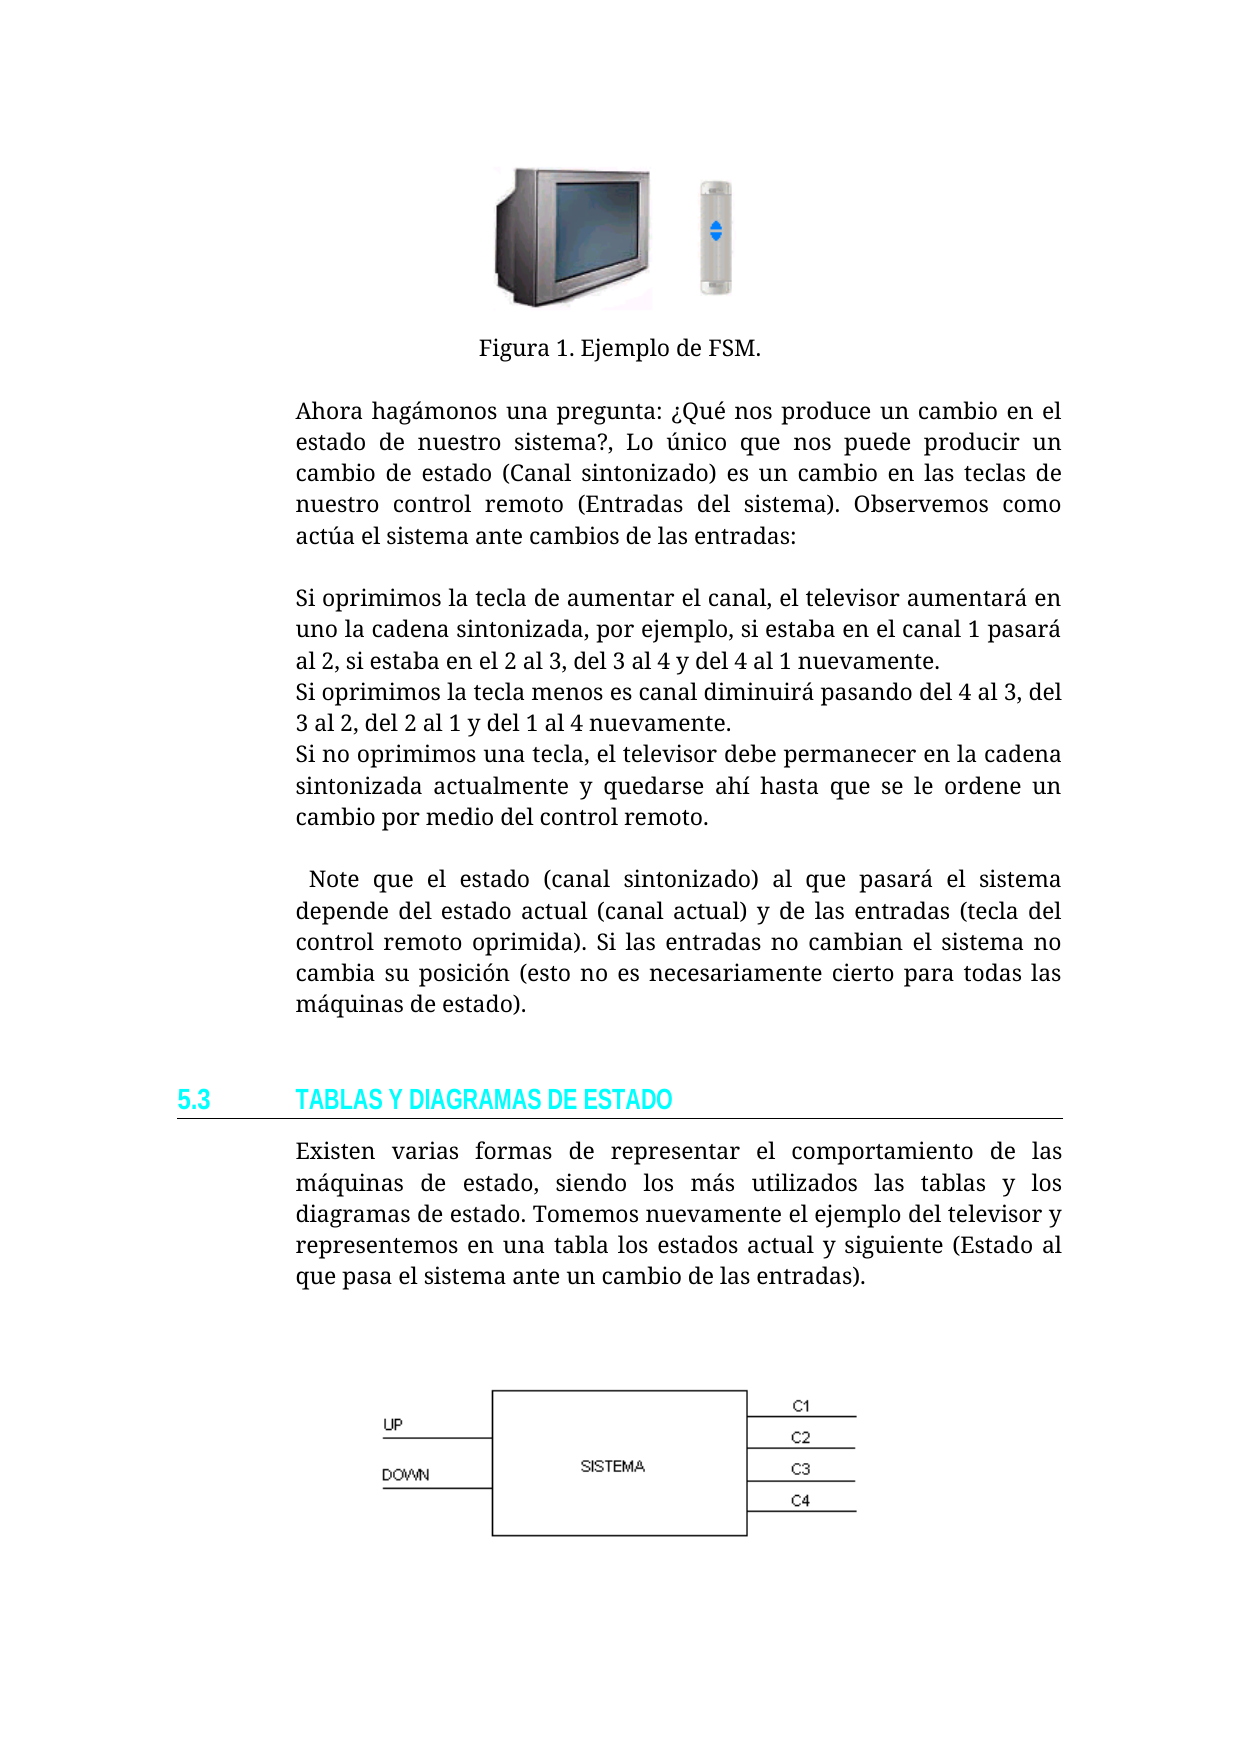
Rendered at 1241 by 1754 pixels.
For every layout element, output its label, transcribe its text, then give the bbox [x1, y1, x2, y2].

text Si oprimimos la tecla menos es canal diminuirá pasando del 4 al 3, del 3 al 2, del 2 al 1 y del 1 al 4 nuevamente. [295, 676, 1063, 738]
text Note que el estado (canal sintonizado) al que pasará el sistema depende del estado actual (canal actual) y de las entradas (tecla del control remoto oprimida). Si las entradas no cambian el sistema no cambia su posición (esto no es necesariamente cierto para todas las máquinas de estado). [295, 863, 1063, 1019]
text Existen varias formas de representar el comportamiento de las máquinas de estado, siendo los más utilizados las tablas y los diagramas de estado. Tomemos nuevamente el ejemplo del televisor y representemos en una tabla los estados actual y siguiente (Estado al que pasa el sistema ante un cambio de las entradas). [295, 1135, 1063, 1292]
text Figura 1. Ejemplo de FSM. [177, 332, 1063, 363]
subtitle TABLAS Y DIAGRAMAS DE ESTADO [177, 1082, 1063, 1118]
text Ahora hagámonos una pregunta: ¿Qué nos produce un cambio en el estado de nuestro sistema?, Lo único que nos puede producir un cambio de estado (Canal sintonizado) es un cambio en las teclas de nuestro control remoto (Entradas del sistema). Observemos como actúa el sistema ante cambios de las entradas: [295, 394, 1063, 551]
text Si no oprimimos una tecla, el televisor debe permanecer en la cadena sintonizada actualmente y quedarse ahí hasta que se le ordene un cambio por medio del control remoto. [295, 738, 1063, 832]
picture [364, 1363, 876, 1561]
text Si oprimimos la tecla de aumentar el canal, el televisor aumentará en uno la cadena sintonizada, por ejemplo, si estaba en el canal 1 pasará al 2, si estaba en el 2 al 3, del 3 al 4 y del 4 al 1 nuevamente. [295, 582, 1063, 676]
picture [467, 156, 773, 323]
